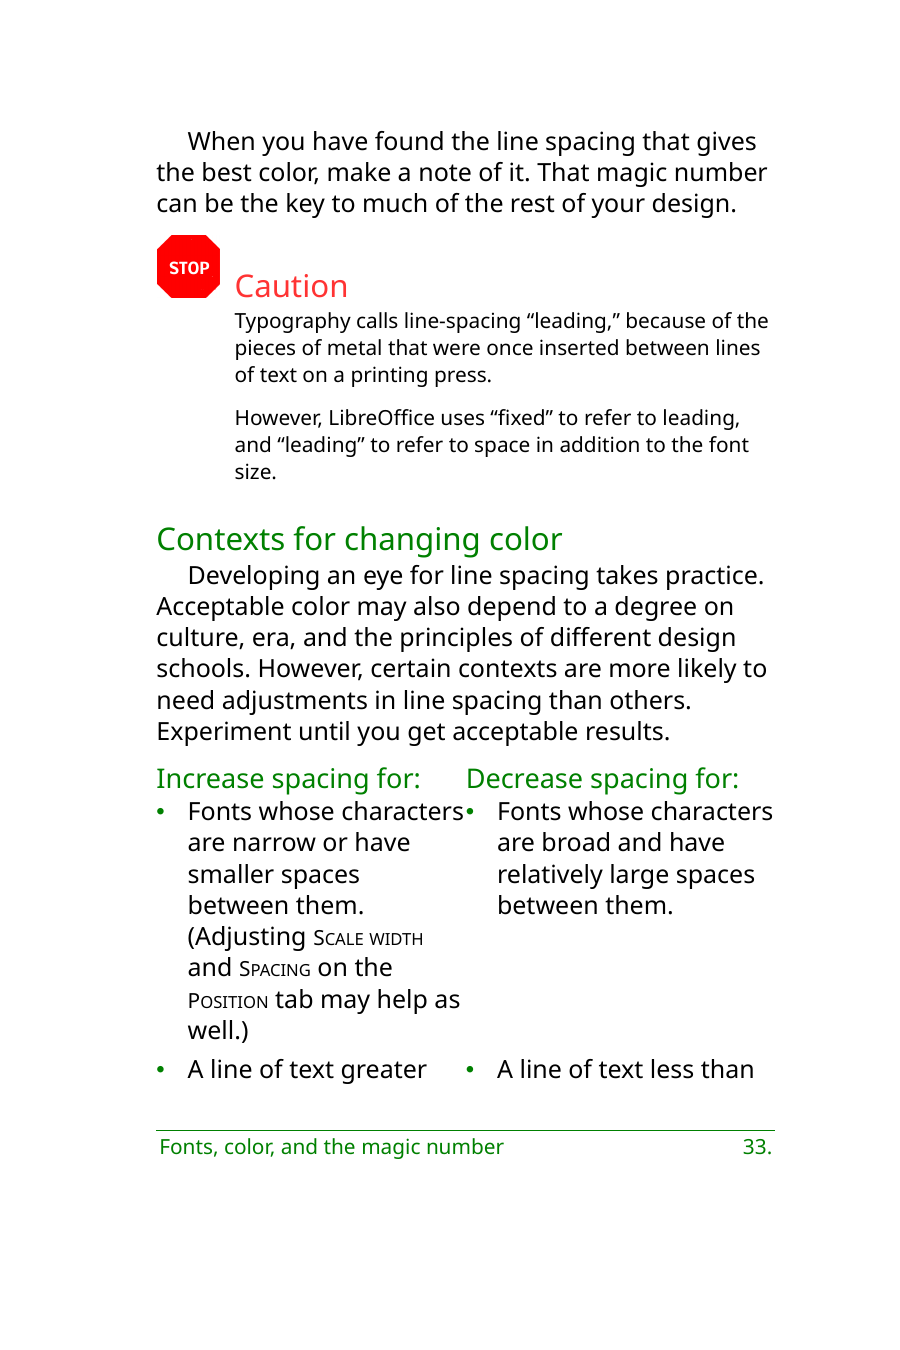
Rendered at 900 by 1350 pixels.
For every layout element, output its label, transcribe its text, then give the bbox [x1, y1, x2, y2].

table_header Increase spacing for: [156, 762, 466, 796]
text Typography calls line-spacing “leading,” because of the pieces of metal that were once inserted between lines of text on a printing press. [234, 307, 775, 388]
text Developing an eye for line spacing takes practice. Acceptable color may also depend to a degree on culture, era, and the principles of different design schools. However, certain contexts are more likely to need adjustments in line spacing than others. Experiment until you get acceptable results. [156, 559, 775, 747]
text However, LibreOffice uses “fixed” to refer to leading, and “leading” to refer to space in addition to the font size. [234, 404, 775, 485]
table_cell Fonts whose characters are broad and have relatively large spaces between them. [466, 796, 775, 1054]
list Caution [156, 234, 775, 307]
table_cell A line of text less than [466, 1054, 775, 1085]
table_cell A line of text greater [156, 1054, 466, 1085]
table_cell Fonts whose characters are narrow or have smaller spaces between them. (Adjusting Scale width and Spacing on the Position tab may help as well.) [156, 796, 466, 1054]
text When you have found the line spacing that gives the best color, make a note of it. That magic number can be the key to much of the rest of your design. [156, 125, 775, 219]
table_header Decrease spacing for: [466, 762, 775, 796]
subtitle Contexts for changing color [156, 516, 775, 559]
picture [157, 235, 220, 298]
